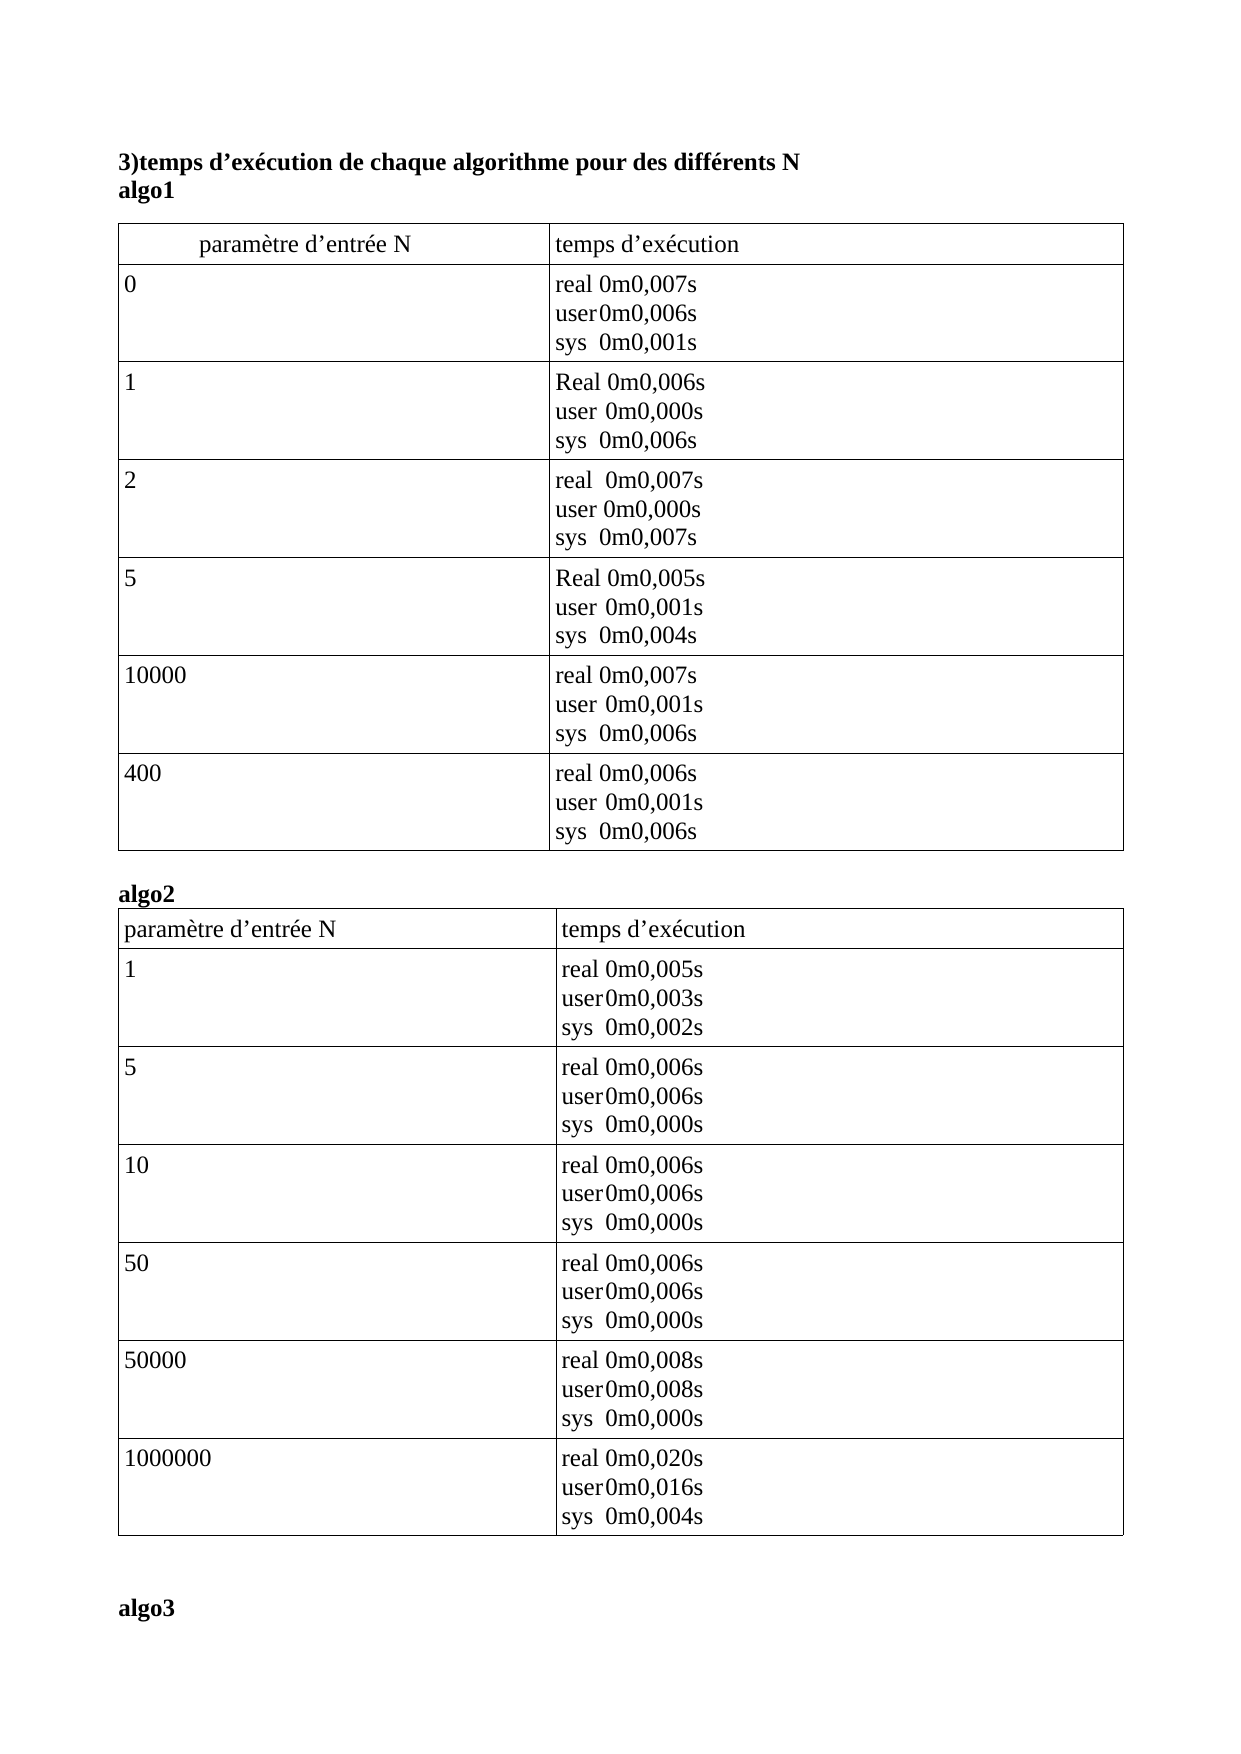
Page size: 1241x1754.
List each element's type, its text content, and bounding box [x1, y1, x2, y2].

table_cell 50000 [119, 1341, 556, 1437]
table_cell 50 [119, 1243, 556, 1339]
table_cell Real 0m0,005s user 0m0,001s sys 0m0,004s [550, 558, 1123, 655]
table_header paramètre d’entrée N [119, 224, 549, 263]
table_cell real 0m0,007s user 0m0,001s sys 0m0,006s [550, 656, 1123, 753]
table_cell real 0m0,020s user 0m0,016s sys 0m0,004s [557, 1439, 1123, 1535]
table_header temps d’exécution [557, 909, 1123, 948]
table_cell real 0m0,006s user 0m0,006s sys 0m0,000s [557, 1145, 1123, 1242]
table_cell real 0m0,007s user 0m0,000s sys 0m0,007s [550, 460, 1123, 557]
table_cell 2 [119, 460, 549, 557]
table_cell 1000000 [119, 1439, 556, 1535]
table_cell real 0m0,007s user 0m0,006s sys 0m0,001s [550, 265, 1123, 361]
table_cell real 0m0,005s user 0m0,003s sys 0m0,002s [557, 949, 1123, 1046]
text algo2 [118, 879, 1122, 908]
text algo1 [118, 176, 1122, 204]
table_cell 0 [119, 265, 549, 361]
table_cell 1 [119, 362, 549, 459]
table_header temps d’exécution [550, 224, 1123, 263]
table_cell 10000 [119, 656, 549, 753]
text 3)temps d’exécution de chaque algorithme pour des différents N [118, 147, 1122, 176]
table_cell real 0m0,006s user 0m0,001s sys 0m0,006s [550, 754, 1123, 850]
table_cell 5 [119, 1047, 556, 1144]
table_cell 400 [119, 754, 549, 850]
table_header paramètre d’entrée N [119, 909, 556, 948]
table_cell real 0m0,006s user 0m0,006s sys 0m0,000s [557, 1243, 1123, 1339]
text algo3 [118, 1593, 1122, 1622]
table_cell 10 [119, 1145, 556, 1242]
table_cell real 0m0,006s user 0m0,006s sys 0m0,000s [557, 1047, 1123, 1144]
table_cell 5 [119, 558, 549, 655]
table_cell 1 [119, 949, 556, 1046]
table_cell real 0m0,008s user 0m0,008s sys 0m0,000s [557, 1341, 1123, 1437]
table_cell Real 0m0,006s user 0m0,000s sys 0m0,006s [550, 362, 1123, 459]
